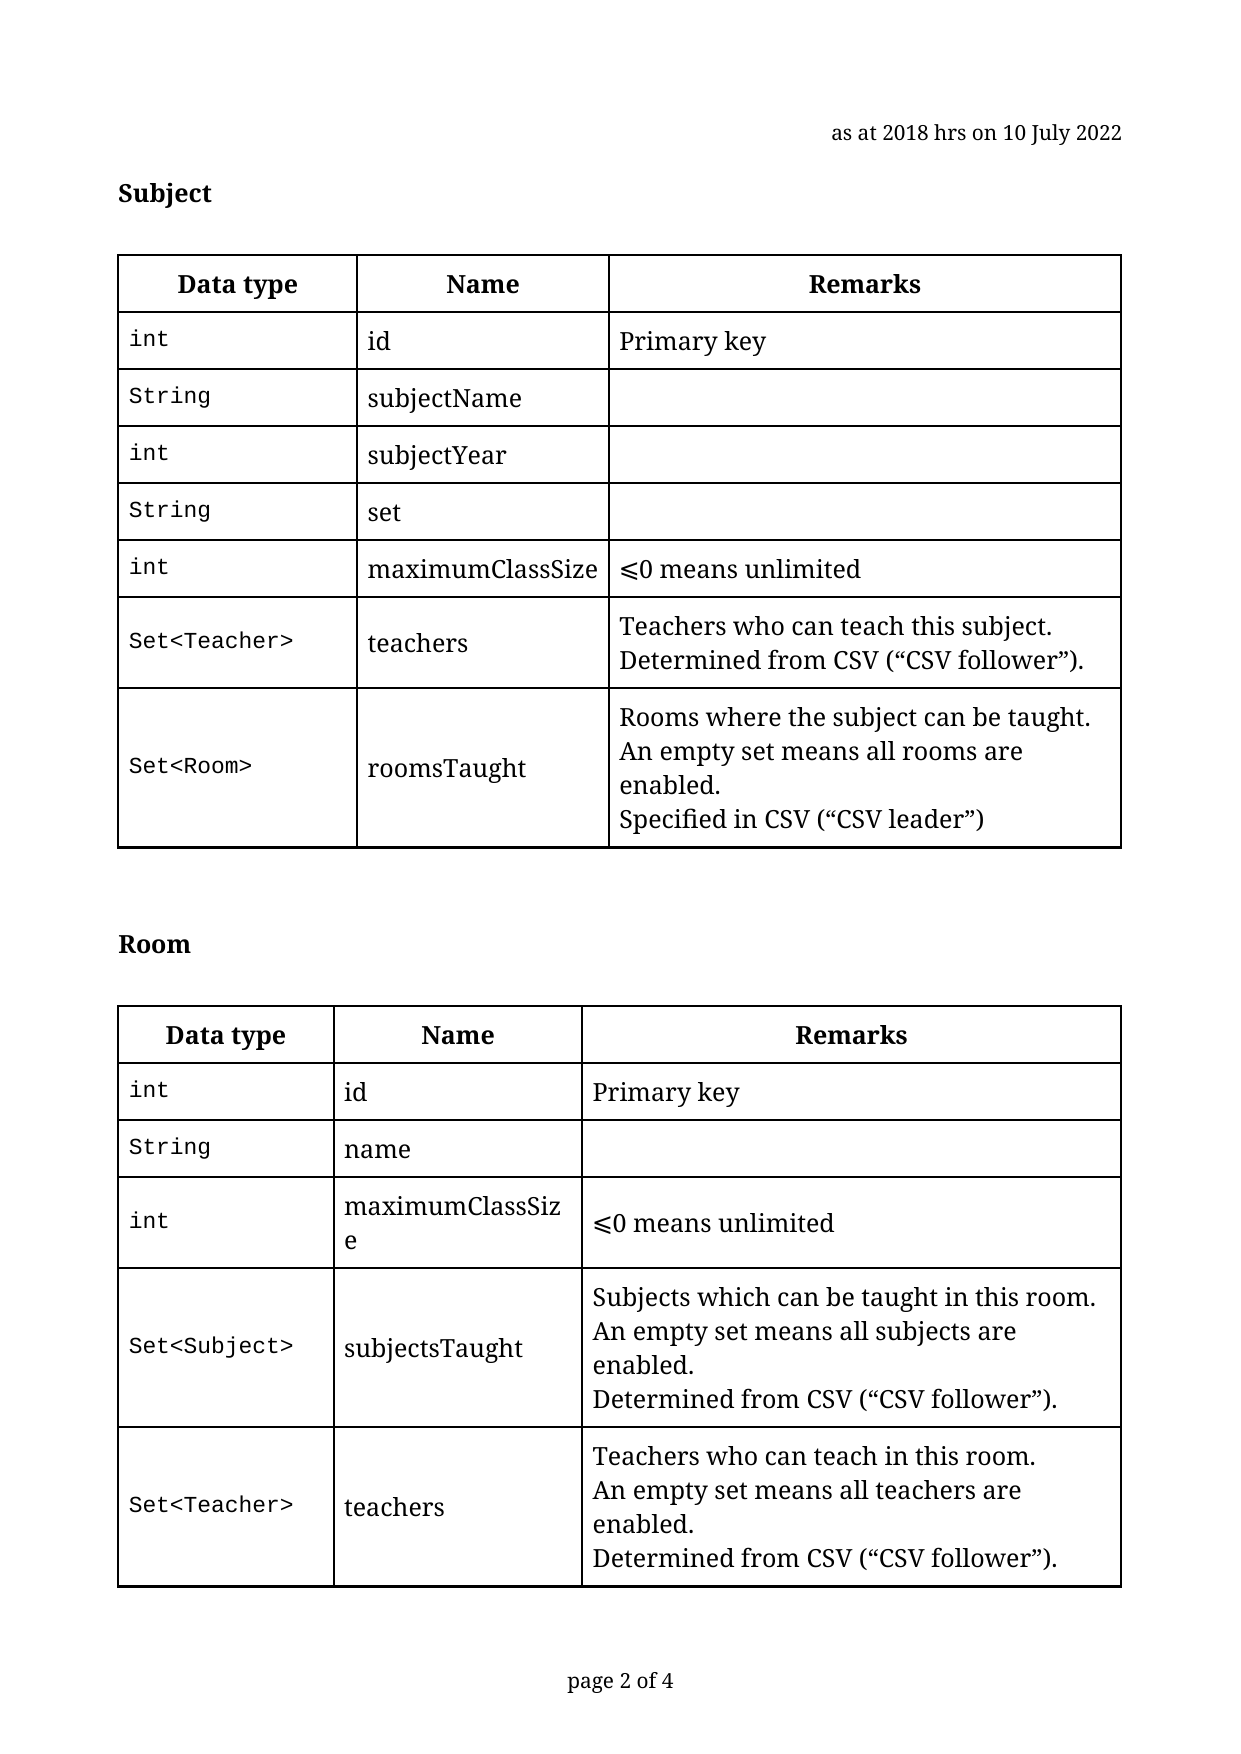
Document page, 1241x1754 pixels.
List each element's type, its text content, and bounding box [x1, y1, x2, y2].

table_header Remarks [610, 256, 1120, 311]
table_cell subjectYear [358, 427, 608, 482]
table_cell Set<Room> [119, 689, 356, 846]
table_cell String [119, 1121, 333, 1176]
table_cell Set<Teacher> [119, 598, 356, 687]
table_cell Set<Subject> [119, 1269, 333, 1426]
table_cell int [119, 427, 356, 482]
table_cell ⩽0 means unlimited [610, 541, 1120, 596]
table_cell Subjects which can be taught in this room. An empty set means all subjects are enabled. Determined from CSV (“CSV follower”). [583, 1269, 1120, 1426]
table_cell subjectsTaught [335, 1269, 581, 1426]
table_cell int [119, 313, 356, 368]
table_cell ⩽0 means unlimited [583, 1178, 1120, 1267]
table_cell id [335, 1064, 581, 1119]
table_cell Teachers who can teach this subject. Determined from CSV (“CSV follower”). [610, 598, 1120, 687]
text Room [118, 927, 1122, 961]
table_cell [583, 1121, 1120, 1176]
table_cell int [119, 1178, 333, 1267]
table_cell name [335, 1121, 581, 1176]
table_header Name [335, 1007, 581, 1062]
text Subject [118, 176, 1122, 210]
table_cell Teachers who can teach in this room. An empty set means all teachers are enabled. Determined from CSV (“CSV follower”). [583, 1428, 1120, 1585]
table_header Data type [119, 1007, 333, 1062]
table_cell int [119, 1064, 333, 1119]
table_cell Set<Teacher> [119, 1428, 333, 1585]
table_cell [610, 484, 1120, 539]
table_cell String [119, 370, 356, 425]
table_header Name [358, 256, 608, 311]
table_cell [610, 370, 1120, 425]
table_cell id [358, 313, 608, 368]
table_cell Rooms where the subject can be taught. An empty set means all rooms are enabled. Specified in CSV (“CSV leader”) [610, 689, 1120, 846]
table_cell [610, 427, 1120, 482]
table_cell teachers [358, 598, 608, 687]
table_cell teachers [335, 1428, 581, 1585]
table_cell subjectName [358, 370, 608, 425]
table_cell roomsTaught [358, 689, 608, 846]
table_header Data type [119, 256, 356, 311]
table_cell String [119, 484, 356, 539]
table_cell Primary key [583, 1064, 1120, 1119]
table_cell maximumClassSize [358, 541, 608, 596]
table_cell set [358, 484, 608, 539]
table_header Remarks [583, 1007, 1120, 1062]
table_cell maximumClassSize [335, 1178, 581, 1267]
table_cell int [119, 541, 356, 596]
table_cell Primary key [610, 313, 1120, 368]
